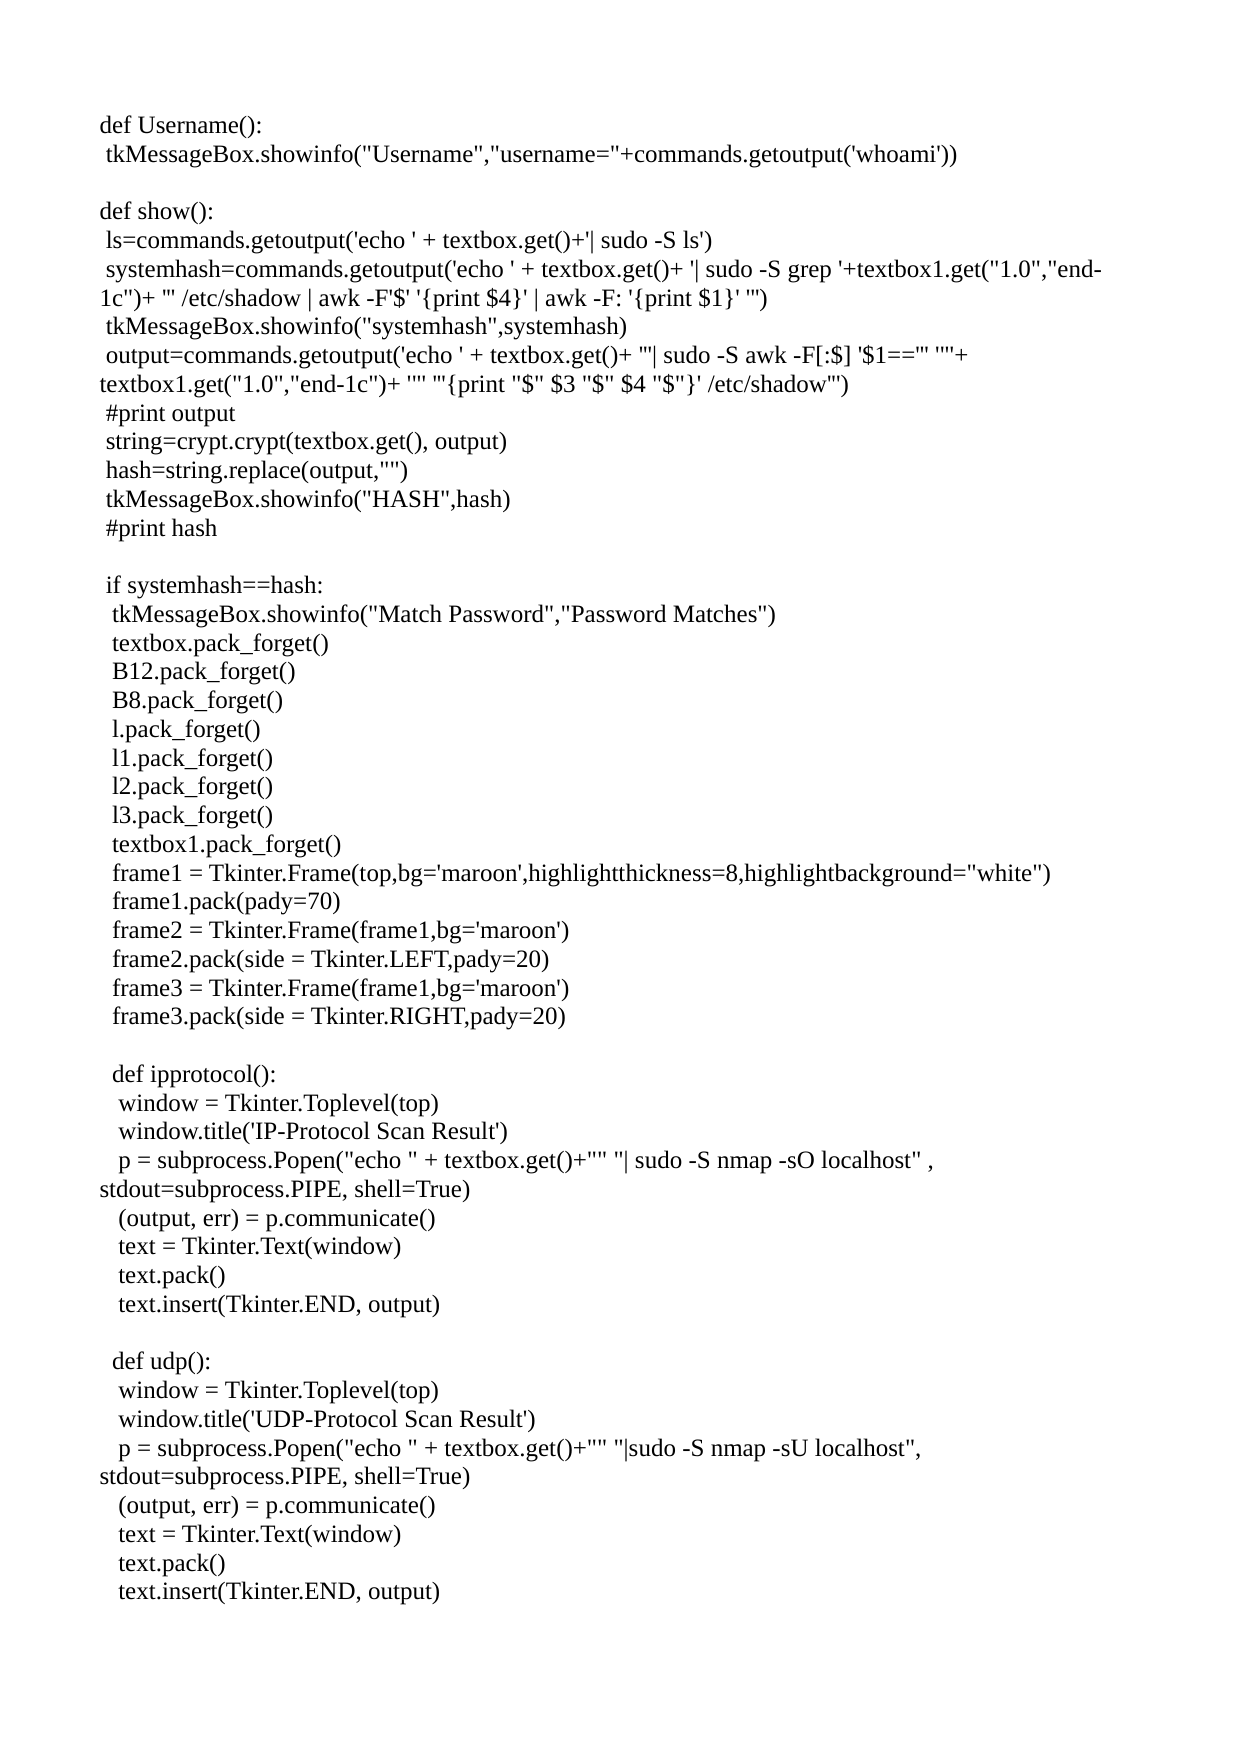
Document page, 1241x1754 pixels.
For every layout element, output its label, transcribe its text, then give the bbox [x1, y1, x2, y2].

text window.title('IP-Protocol Scan Result') [99, 1116, 1104, 1145]
text text.insert(Tkinter.END, output) [99, 1576, 1104, 1605]
text p = subprocess.Popen("echo " + textbox.get()+"" "| sudo -S nmap -sO localhost" , stdout=subprocess.PIPE, shell=True) [99, 1145, 1104, 1203]
text frame2.pack(side = Tkinter.LEFT,pady=20) [99, 944, 1104, 973]
text def show(): [99, 196, 1104, 225]
text frame2 = Tkinter.Frame(frame1,bg='maroon') [99, 915, 1104, 944]
text frame1 = Tkinter.Frame(top,bg='maroon',highlightthickness=8,highlightbackground="white") [99, 858, 1104, 886]
text text.pack() [99, 1260, 1104, 1289]
text window = Tkinter.Toplevel(top) [99, 1375, 1104, 1404]
text l3.pack_forget() [99, 800, 1104, 829]
text tkMessageBox.showinfo("HASH",hash) [99, 484, 1104, 513]
text l.pack_forget() [99, 714, 1104, 743]
text output=commands.getoutput('echo ' + textbox.get()+ '''| sudo -S awk -F[:$] '$1==''' '"'+ textbox1.get("1.0","end-1c")+ '"' '''{print "$" $3 "$" $4 "$"}' /etc/shadow''') [99, 340, 1104, 398]
text frame1.pack(pady=70) [99, 886, 1104, 915]
text p = subprocess.Popen("echo " + textbox.get()+"" "|sudo -S nmap -sU localhost", stdout=subprocess.PIPE, shell=True) [99, 1433, 1104, 1490]
text text = Tkinter.Text(window) [99, 1231, 1104, 1260]
text if systemhash==hash: [99, 570, 1104, 599]
text frame3.pack(side = Tkinter.RIGHT,pady=20) [99, 1001, 1104, 1030]
text #print hash [99, 513, 1104, 541]
text tkMessageBox.showinfo("Match Password","Password Matches") [99, 599, 1104, 628]
text frame3 = Tkinter.Frame(frame1,bg='maroon') [99, 973, 1104, 1001]
text tkMessageBox.showinfo("systemhash",systemhash) [99, 311, 1104, 340]
text #print output [99, 398, 1104, 426]
text window.title('UDP-Protocol Scan Result') [99, 1404, 1104, 1433]
text def Username(): [99, 110, 1104, 139]
text systemhash=commands.getoutput('echo ' + textbox.get()+ '| sudo -S grep '+textbox1.get("1.0","end-1c")+ ''' /etc/shadow | awk -F'$' '{print $4}' | awk -F: '{print $1}' ''') [99, 254, 1104, 311]
text string=crypt.crypt(textbox.get(), output) [99, 426, 1104, 455]
text (output, err) = p.communicate() [99, 1203, 1104, 1231]
text hash=string.replace(output,"") [99, 455, 1104, 484]
text def udp(): [99, 1346, 1104, 1375]
text ls=commands.getoutput('echo ' + textbox.get()+'| sudo -S ls') [99, 225, 1104, 254]
text window = Tkinter.Toplevel(top) [99, 1088, 1104, 1116]
text def ipprotocol(): [99, 1059, 1104, 1088]
text text.pack() [99, 1548, 1104, 1576]
text tkMessageBox.showinfo("Username","username="+commands.getoutput('whoami')) [99, 139, 1104, 168]
text textbox1.pack_forget() [99, 829, 1104, 858]
text l1.pack_forget() [99, 743, 1104, 771]
text text = Tkinter.Text(window) [99, 1519, 1104, 1548]
text l2.pack_forget() [99, 771, 1104, 800]
text B8.pack_forget() [99, 685, 1104, 714]
text (output, err) = p.communicate() [99, 1490, 1104, 1519]
text B12.pack_forget() [99, 656, 1104, 685]
text text.insert(Tkinter.END, output) [99, 1289, 1104, 1318]
text textbox.pack_forget() [99, 628, 1104, 656]
